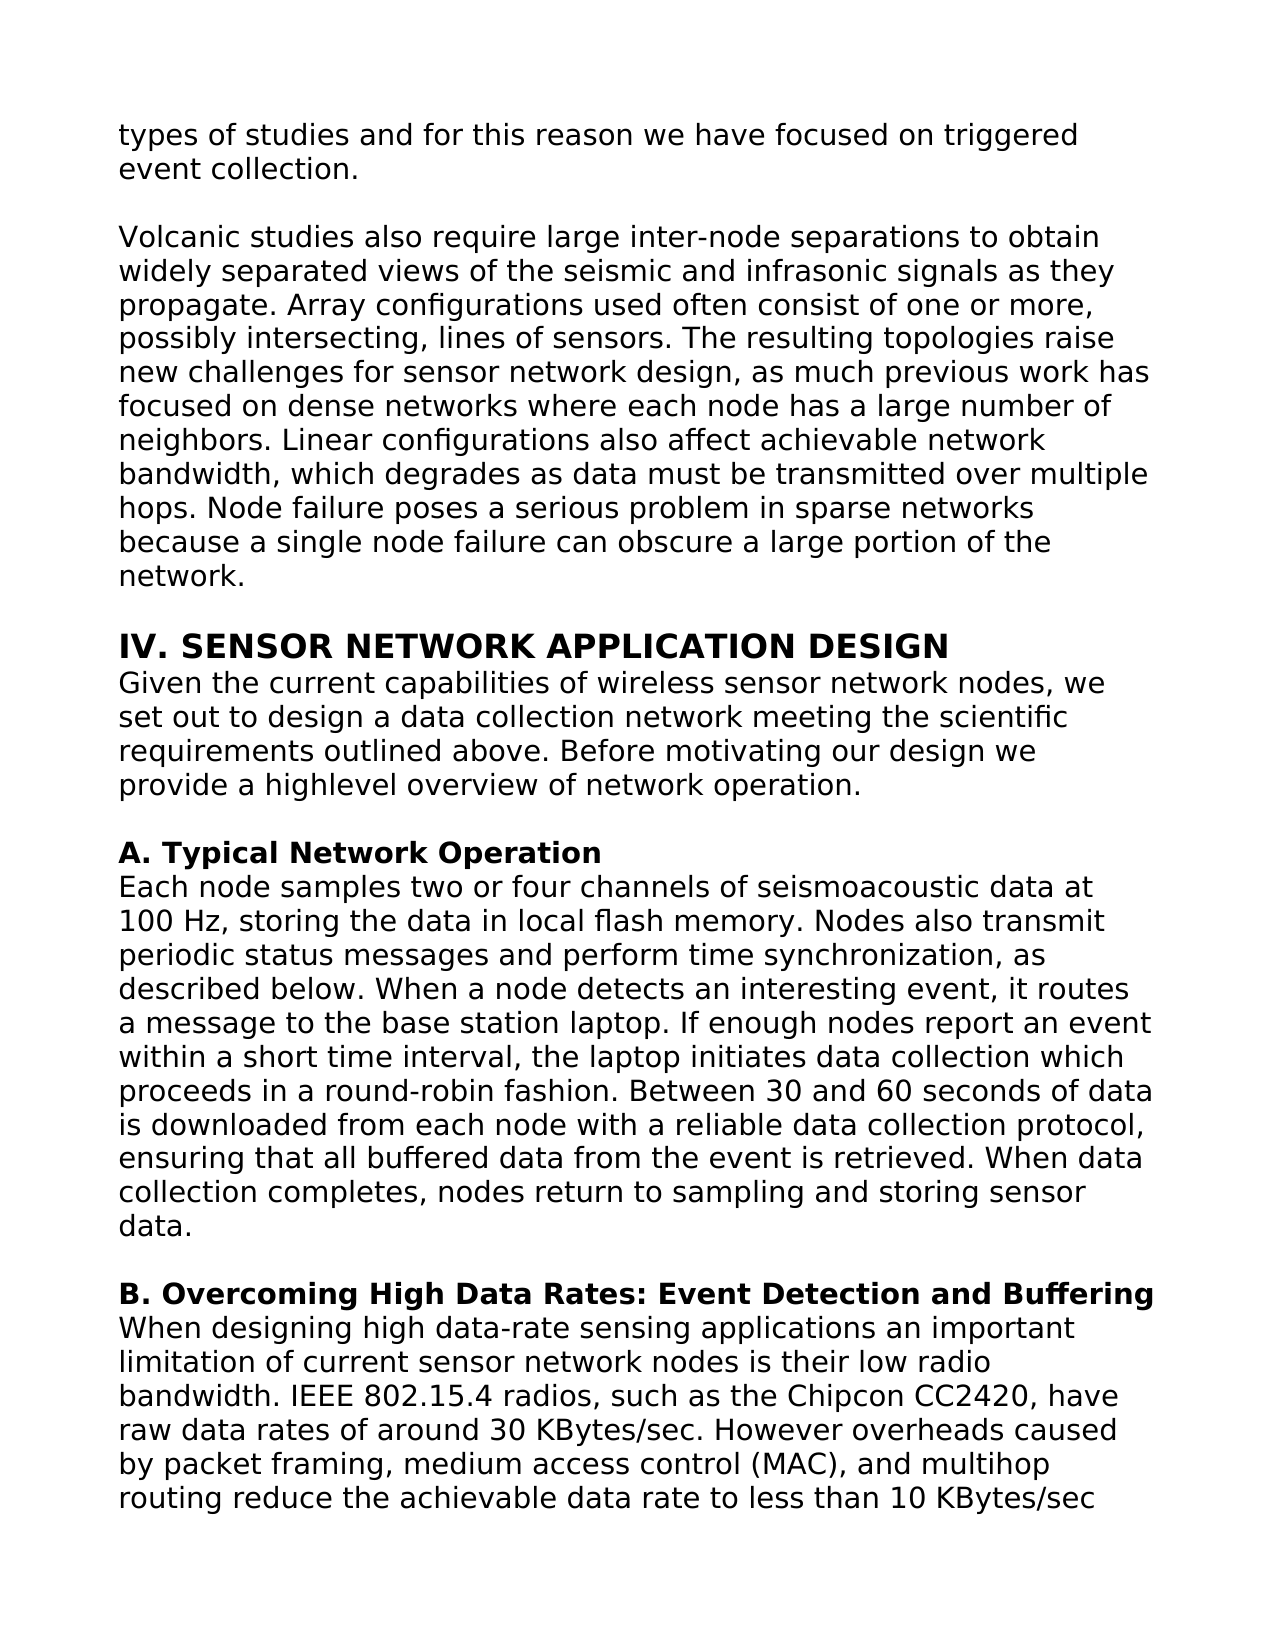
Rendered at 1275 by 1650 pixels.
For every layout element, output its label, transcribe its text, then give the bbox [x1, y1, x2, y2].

text types of studies and for this reason we have focused on triggered event collection. [118, 118, 1157, 186]
text When designing high data-rate sensing applications an important limitation of current sensor network nodes is their low radio bandwidth. IEEE 802.15.4 radios, such as the Chipcon CC2420, have raw data rates of around 30 KBytes/sec. However overheads caused by packet framing, medium access control (MAC), and multihop routing reduce the achievable data rate to less than 10 KBytes/sec [118, 1312, 1157, 1515]
text Each node samples two or four channels of seismoacoustic data at 100 Hz, storing the data in local flash memory. Nodes also transmit periodic status messages and perform time synchronization, as described below. When a node detects an interesting event, it routes a message to the base station laptop. If enough nodes report an event within a short time interval, the laptop initiates data collection which proceeds in a round-robin fashion. Between 30 and 60 seconds of data is downloaded from each node with a reliable data collection protocol, ensuring that all buffered data from the event is retrieved. When data collection completes, nodes return to sampling and storing sensor data. [118, 870, 1157, 1244]
text B. Overcoming High Data Rates: Event Detection and Buffering [118, 1278, 1157, 1312]
text Given the current capabilities of wireless sensor network nodes, we set out to design a data collection network meeting the scientific requirements outlined above. Before motivating our design we provide a highlevel overview of network operation. [118, 666, 1157, 802]
text IV. SENSOR NETWORK APPLICATION DESIGN [118, 627, 1157, 666]
text A. Typical Network Operation [118, 836, 1157, 870]
text Volcanic studies also require large inter-node separations to obtain widely separated views of the seismic and infrasonic signals as they propagate. Array configurations used often consist of one or more, possibly intersecting, lines of sensors. The resulting topologies raise new challenges for sensor network design, as much previous work has focused on dense networks where each node has a large number of neighbors. Linear configurations also affect achievable network bandwidth, which degrades as data must be transmitted over multiple hops. Node failure poses a serious problem in sparse networks because a single node failure can obscure a large portion of the network. [118, 220, 1157, 593]
